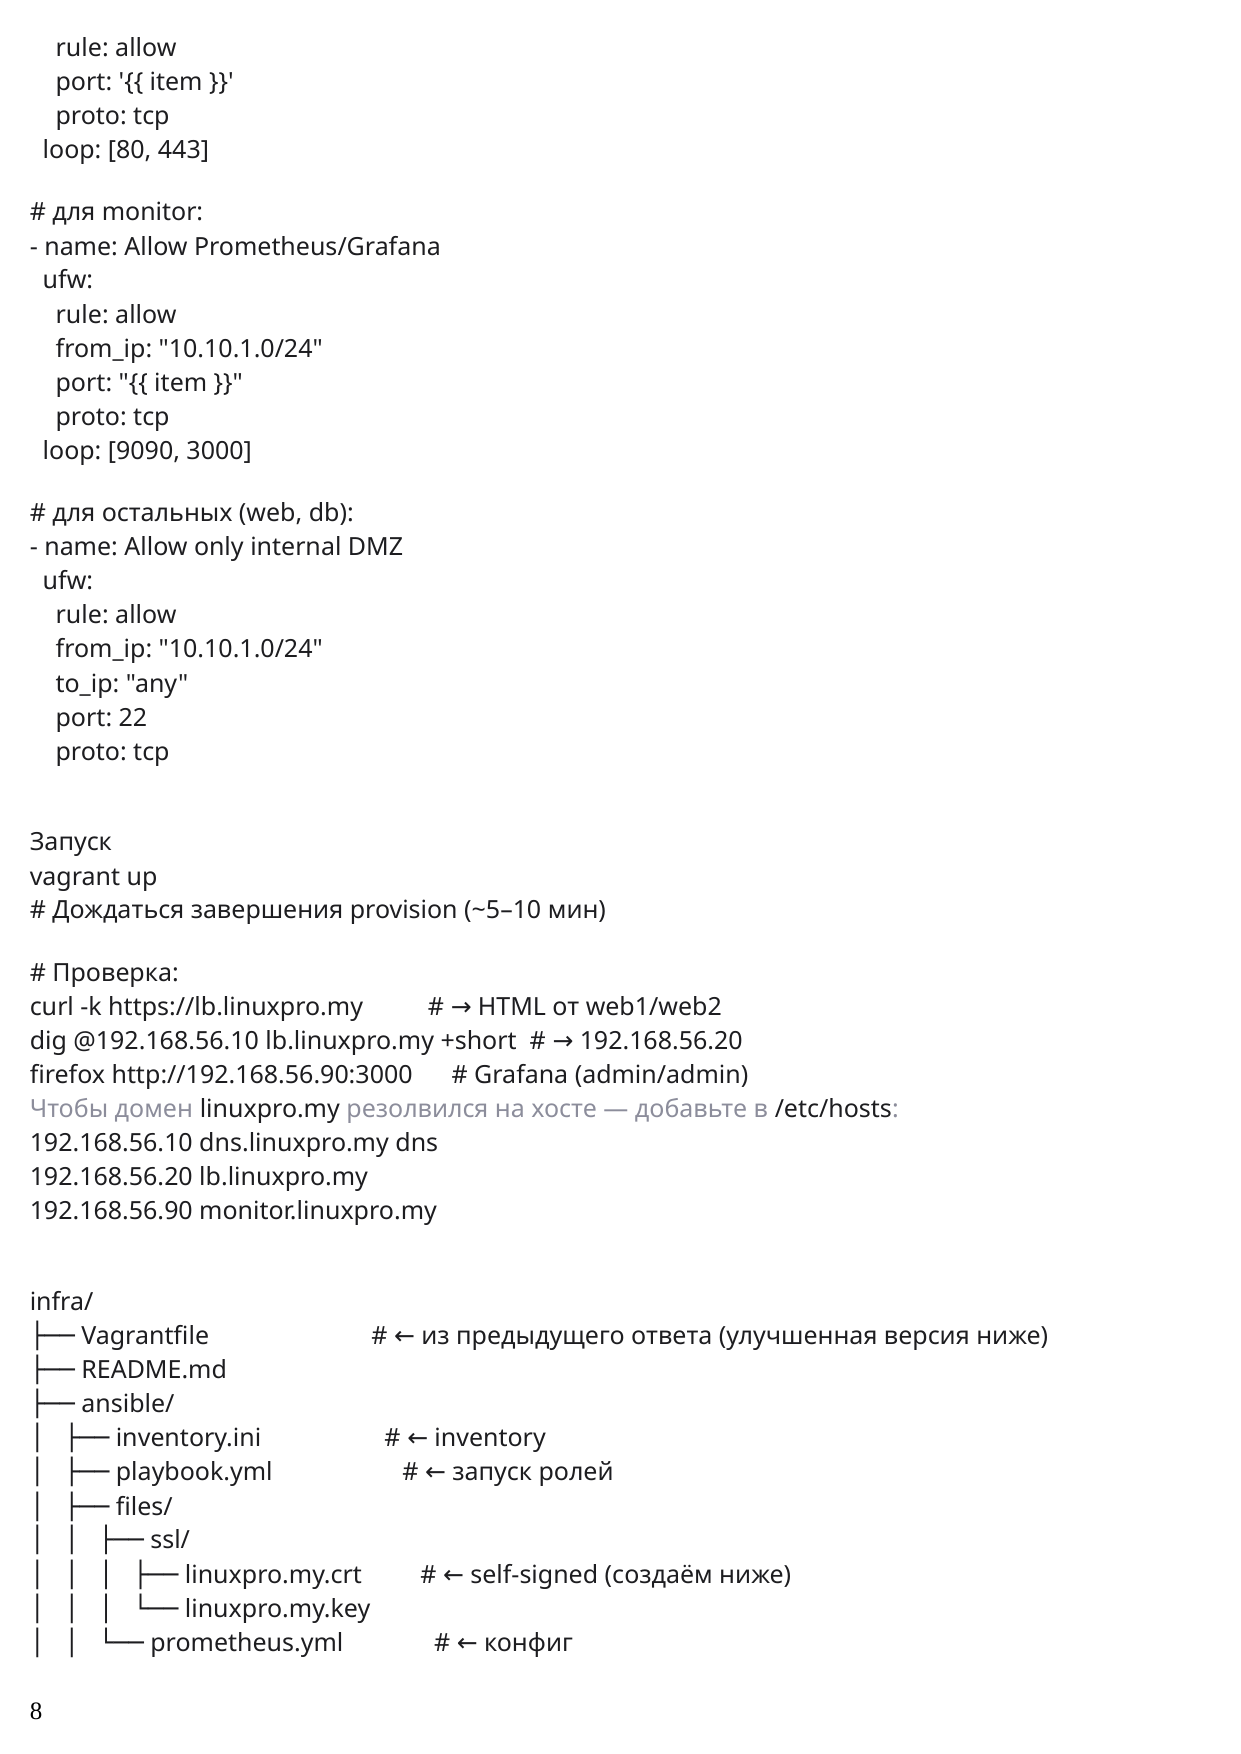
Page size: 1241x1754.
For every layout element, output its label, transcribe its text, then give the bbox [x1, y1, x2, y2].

text from_ip: "10.10.1.0/24" [29, 631, 1211, 665]
text port: 22 [29, 699, 1211, 733]
text rule: allow [29, 296, 1211, 330]
text # Дождаться завершения provision (~5–10 мин) [29, 892, 1211, 926]
text loop: [80, 443] [29, 132, 1211, 166]
text firefox http://192.168.56.90:3000 # Grafana (admin/admin) [29, 1057, 1211, 1091]
text dig @192.168.56.10 lb.linuxpro.my +short # → 192.168.56.20 [29, 1023, 1211, 1057]
text Запуск [29, 824, 1211, 858]
text │ │ │ ├── linuxpro.my.crt # ← self-signed (создаём ниже) [29, 1556, 1211, 1590]
text │ │ ├── ssl/ [29, 1522, 1211, 1556]
text # для monitor: [29, 194, 1211, 228]
text from_ip: "10.10.1.0/24" [29, 330, 1211, 364]
text rule: allow [29, 597, 1211, 631]
text │ ├── files/ [29, 1488, 1211, 1522]
text proto: tcp [29, 98, 1211, 132]
text # Проверка: [29, 954, 1211, 989]
text infra/ [29, 1284, 1211, 1318]
text 192.168.56.20 lb.linuxpro.my [29, 1159, 1211, 1193]
text port: '{{ item }}' [29, 63, 1211, 98]
text ufw: [29, 563, 1211, 597]
text - name: Allow only internal DMZ [29, 529, 1211, 563]
text ufw: [29, 262, 1211, 296]
text │ ├── playbook.yml # ← запуск ролей [29, 1454, 1211, 1488]
text ├── README.md [29, 1352, 1211, 1386]
text proto: tcp [29, 733, 1211, 767]
text │ │ └── prometheus.yml # ← конфиг [29, 1624, 1211, 1658]
text loop: [9090, 3000] [29, 432, 1211, 467]
text - name: Allow Prometheus/Grafana [29, 228, 1211, 262]
text rule: allow [29, 29, 1211, 63]
text port: "{{ item }}" [29, 364, 1211, 398]
text ├── ansible/ [29, 1386, 1211, 1420]
text Чтобы домен linuxpro.my резолвился на хосте — добавьте в /etc/hosts: [29, 1091, 1211, 1125]
text │ │ │ └── linuxpro.my.key [29, 1590, 1211, 1624]
text # для остальных (web, db): [29, 495, 1211, 529]
text vagrant up [29, 858, 1211, 892]
text proto: tcp [29, 398, 1211, 432]
text ├── Vagrantfile # ← из предыдущего ответа (улучшенная версия ниже) [29, 1318, 1211, 1352]
text 192.168.56.10 dns.linuxpro.my dns [29, 1125, 1211, 1159]
text │ ├── inventory.ini # ← inventory [29, 1420, 1211, 1454]
text to_ip: "any" [29, 665, 1211, 699]
text 192.168.56.90 monitor.linuxpro.my [29, 1193, 1211, 1227]
text curl -k https://lb.linuxpro.my # → HTML от web1/web2 [29, 989, 1211, 1023]
